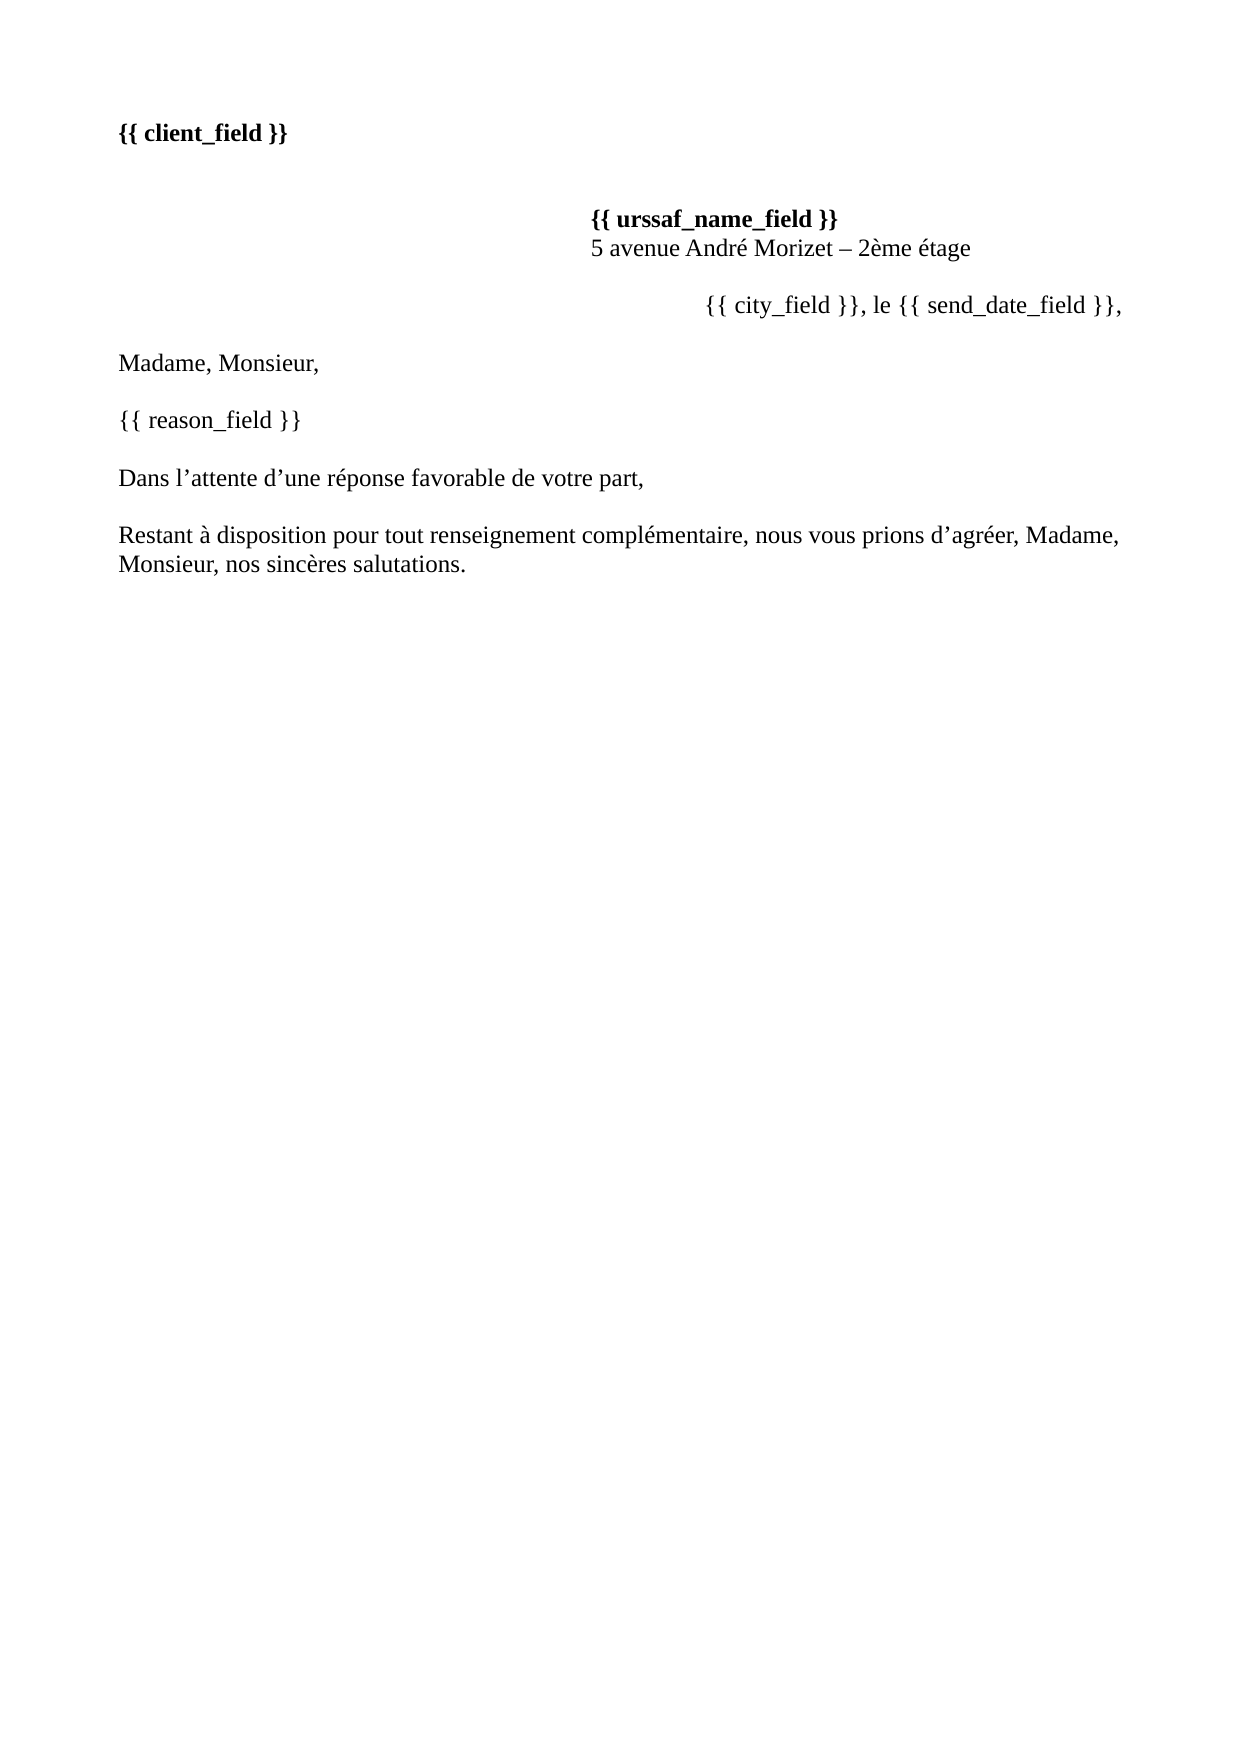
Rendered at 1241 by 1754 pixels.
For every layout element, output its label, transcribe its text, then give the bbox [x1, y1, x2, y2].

text {{ reason_field }} [118, 406, 1122, 434]
text 5 avenue André Morizet – 2ème étage [118, 233, 1122, 262]
text Madame, Monsieur, [118, 348, 1122, 377]
text {{ client_field }} [118, 118, 1122, 147]
text {{ urssaf_name_field }} [118, 204, 1122, 233]
text Dans l’attente d’une réponse favorable de votre part, [118, 463, 1122, 492]
text Restant à disposition pour tout renseignement complémentaire, nous vous prions d’agréer, Madame, Monsieur, nos sincères salutations. [118, 521, 1122, 578]
text {{ city_field }}, le {{ send_date_field }}, [118, 262, 1122, 319]
